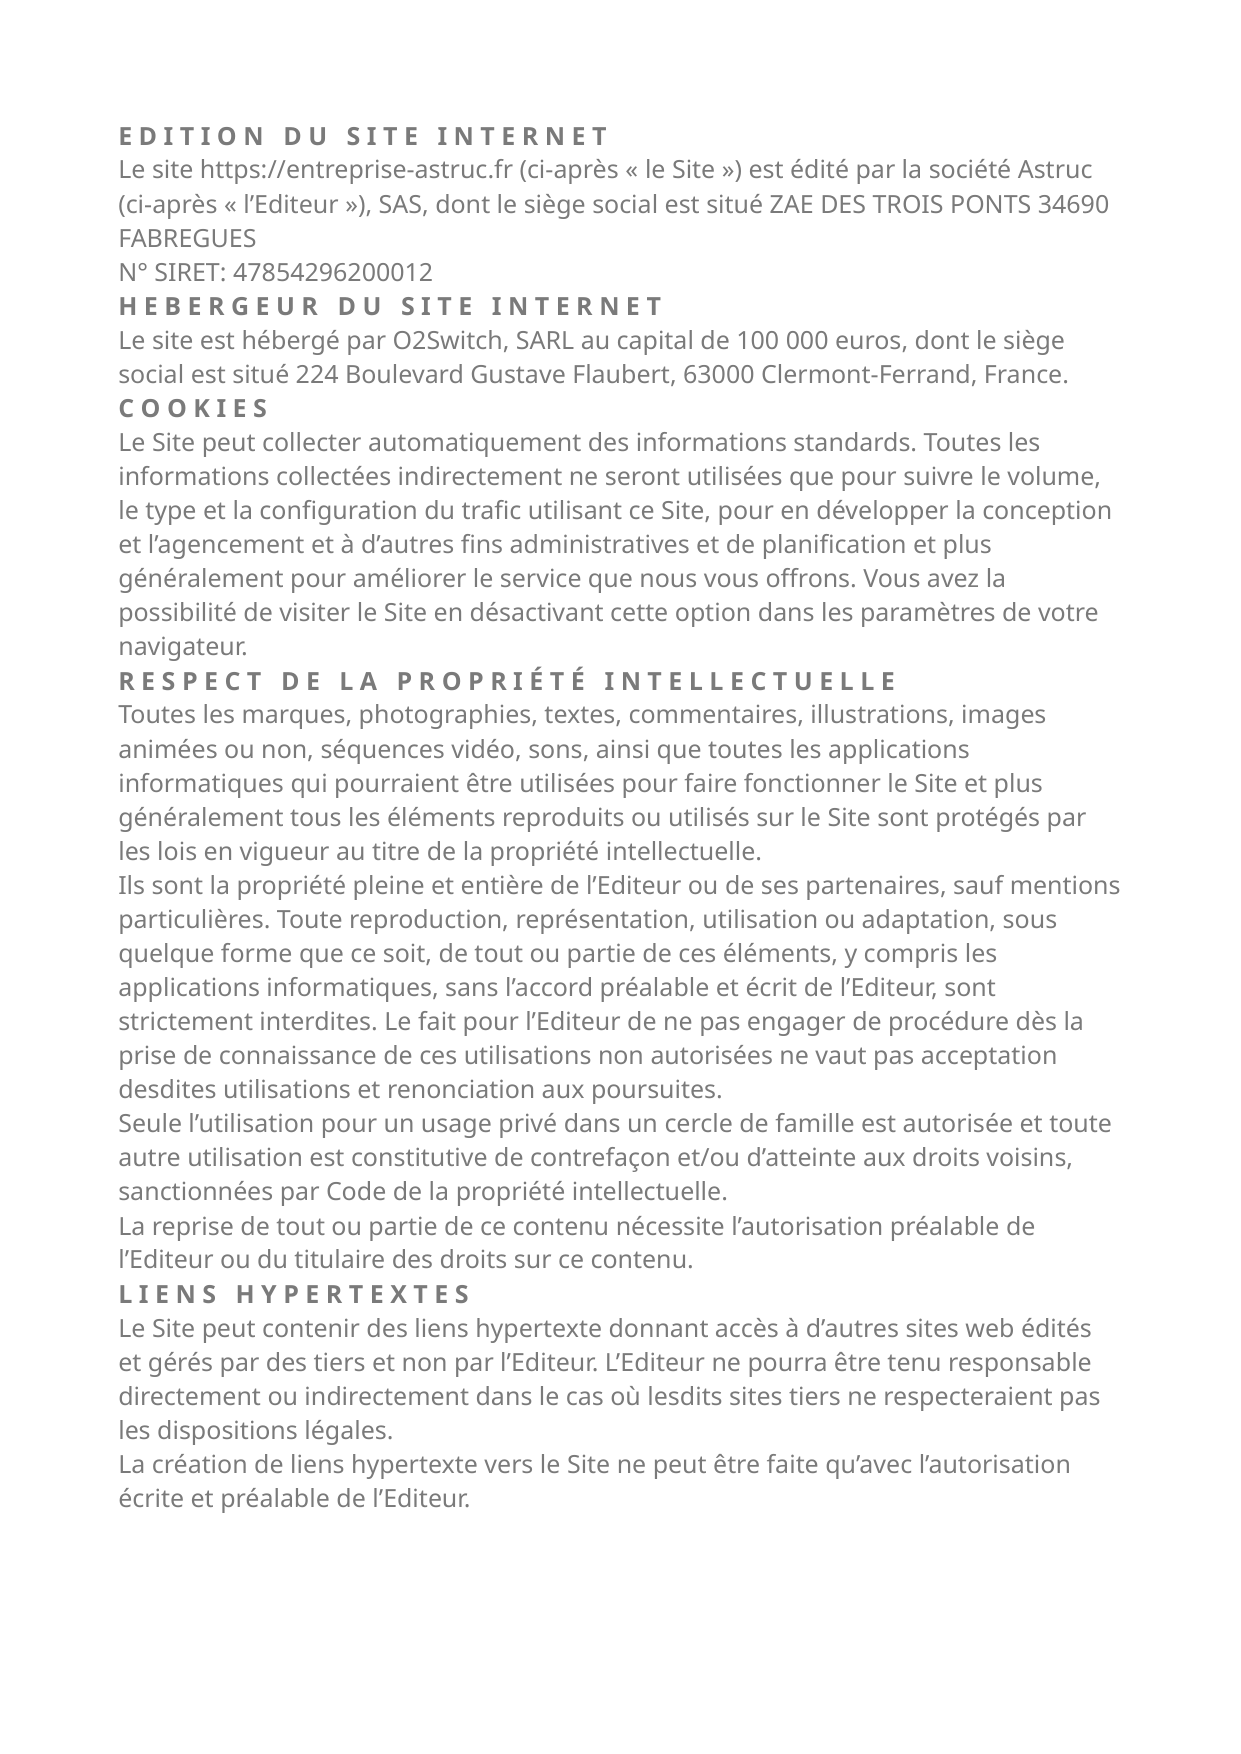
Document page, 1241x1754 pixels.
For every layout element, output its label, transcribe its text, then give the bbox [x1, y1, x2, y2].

text Le Site peut contenir des liens hypertexte donnant accès à d’autres sites web édités et gérés par des tiers et non par l’Editeur. L’Editeur ne pourra être tenu responsable directement ou indirectement dans le cas où lesdits sites tiers ne respecteraient pas les dispositions légales. [118, 1310, 1122, 1447]
text La reprise de tout ou partie de ce contenu nécessite l’autorisation préalable de l’Editeur ou du titulaire des droits sur ce contenu. [118, 1208, 1122, 1276]
text E D I T I O N D U S I T E I N T E R N E T [118, 118, 1122, 152]
text Ils sont la propriété pleine et entière de l’Editeur ou de ses partenaires, sauf mentions particulières. Toute reproduction, représentation, utilisation ou adaptation, sous quelque forme que ce soit, de tout ou partie de ces éléments, y compris les applications informatiques, sans l’accord préalable et écrit de l’Editeur, sont strictement interdites. Le fait pour l’Editeur de ne pas engager de procédure dès la prise de connaissance de ces utilisations non autorisées ne vaut pas acceptation desdites utilisations et renonciation aux poursuites. [118, 867, 1122, 1106]
text N° SIRET: 47854296200012 [118, 254, 1122, 288]
text Toutes les marques, photographies, textes, commentaires, illustrations, images animées ou non, séquences vidéo, sons, ainsi que toutes les applications informatiques qui pourraient être utilisées pour faire fonctionner le Site et plus généralement tous les éléments reproduits ou utilisés sur le Site sont protégés par les lois en vigueur au titre de la propriété intellectuelle. [118, 697, 1122, 867]
text C O O K I E S [118, 391, 1122, 425]
text Le Site peut collecter automatiquement des informations standards. Toutes les informations collectées indirectement ne seront utilisées que pour suivre le volume, le type et la configuration du trafic utilisant ce Site, pour en développer la conception et l’agencement et à d’autres fins administratives et de planification et plus généralement pour améliorer le service que nous vous offrons. Vous avez la possibilité de visiter le Site en désactivant cette option dans les paramètres de votre navigateur. [118, 425, 1122, 663]
text R E S P E C T D E L A P R O P R I É T É I N T E L L E C T U E L L E [118, 663, 1122, 697]
text Le site est hébergé par O2Switch, SARL au capital de 100 000 euros, dont le siège social est situé 224 Boulevard Gustave Flaubert, 63000 Clermont-Ferrand, France. [118, 322, 1122, 391]
text Seule l’utilisation pour un usage privé dans un cercle de famille est autorisée et toute autre utilisation est constitutive de contrefaçon et/ou d’atteinte aux droits voisins, sanctionnées par Code de la propriété intellectuelle. [118, 1106, 1122, 1208]
text L I E N S H Y P E R T E X T E S [118, 1276, 1122, 1310]
text Le site https://entreprise-astruc.fr (ci-après « le Site ») est édité par la société Astruc (ci-après « l’Editeur »), SAS, dont le siège social est situé ZAE DES TROIS PONTS 34690 FABREGUES [118, 152, 1122, 254]
text H E B E R G E U R D U S I T E I N T E R N E T [118, 288, 1122, 322]
text La création de liens hypertexte vers le Site ne peut être faite qu’avec l’autorisation écrite et préalable de l’Editeur. [118, 1447, 1122, 1515]
